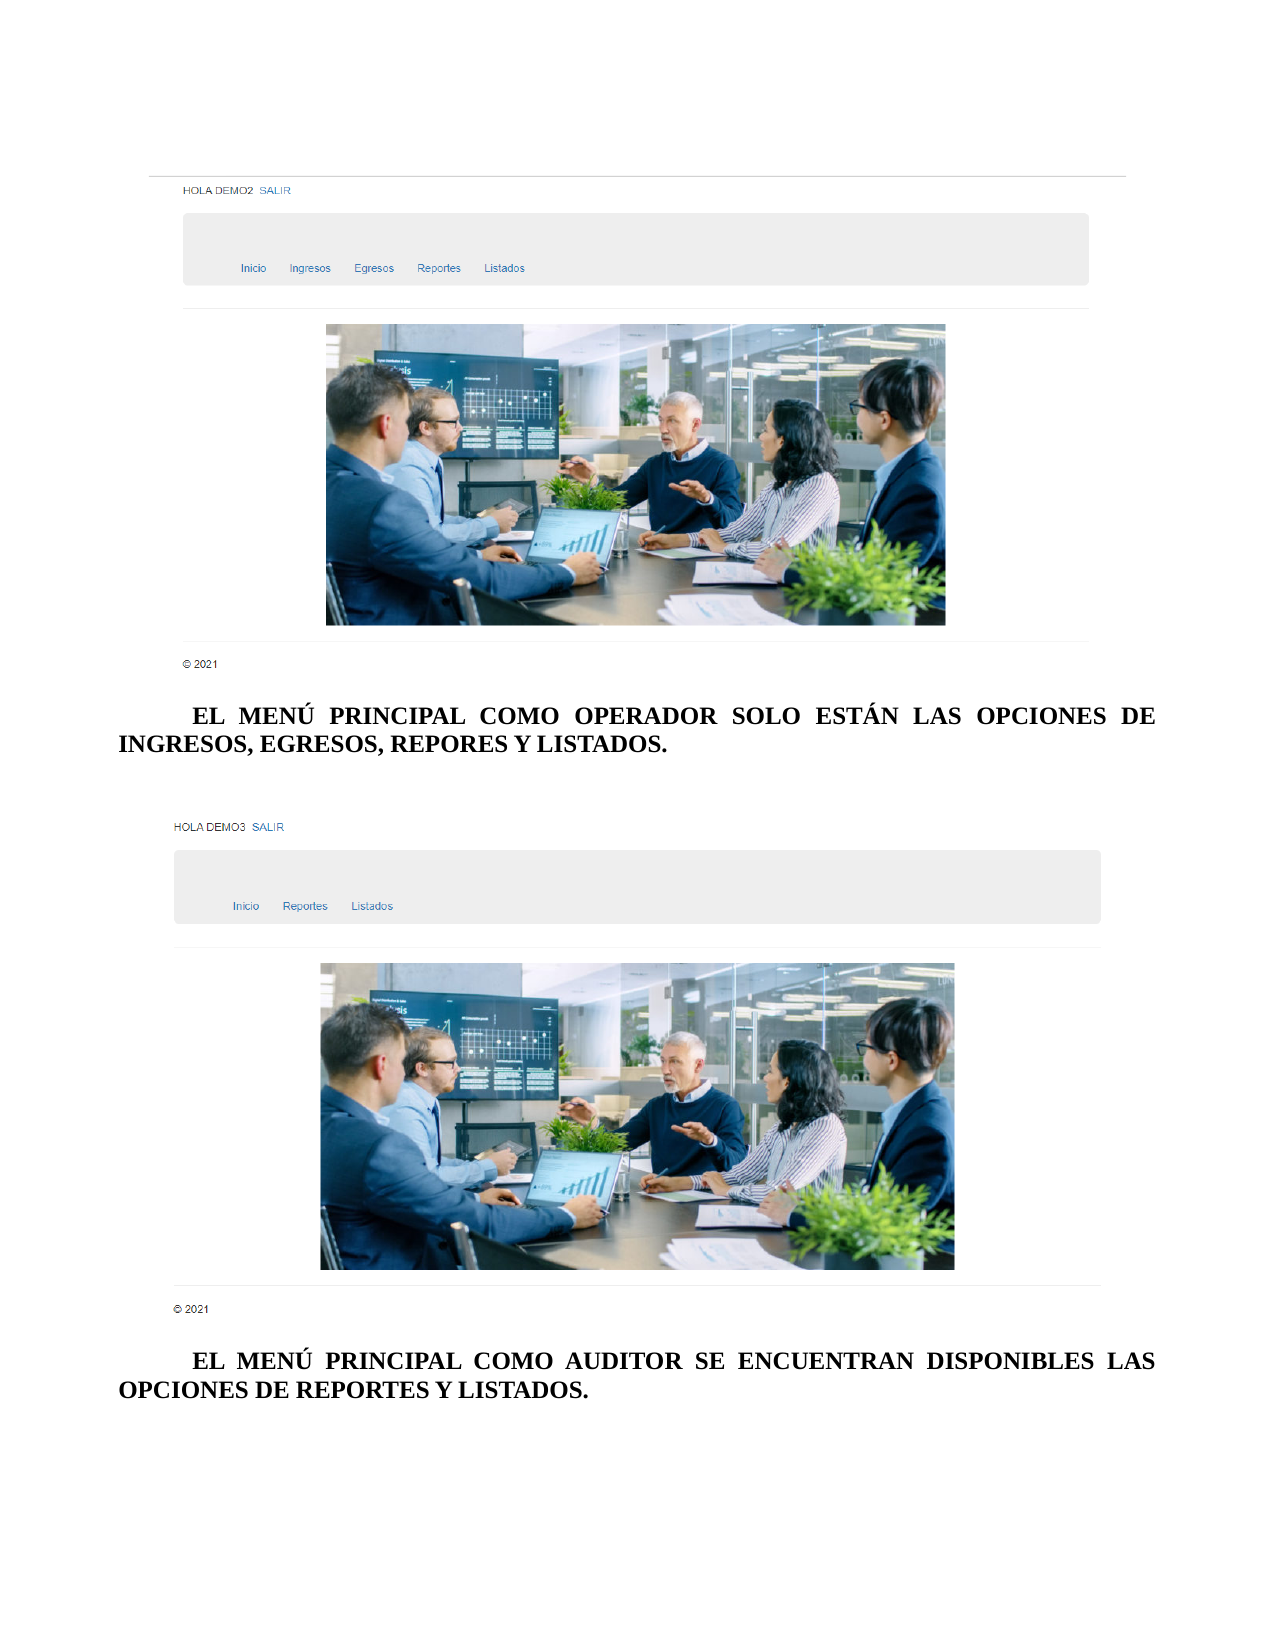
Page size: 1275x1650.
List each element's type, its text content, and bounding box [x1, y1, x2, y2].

picture [148, 175, 1127, 672]
text EL MENÚ PRINCIPAL COMO OPERADOR SOLO ESTÁN LAS OPCIONES DE INGRESOS, EGRESOS, REPORES Y LISTADOS. [118, 701, 1157, 758]
text EL MENÚ PRINCIPAL COMO AUDITOR SE ENCUENTRAN DISPONIBLES LAS OPCIONES DE REPORTES Y LISTADOS. [118, 1346, 1157, 1404]
picture [141, 815, 1134, 1318]
